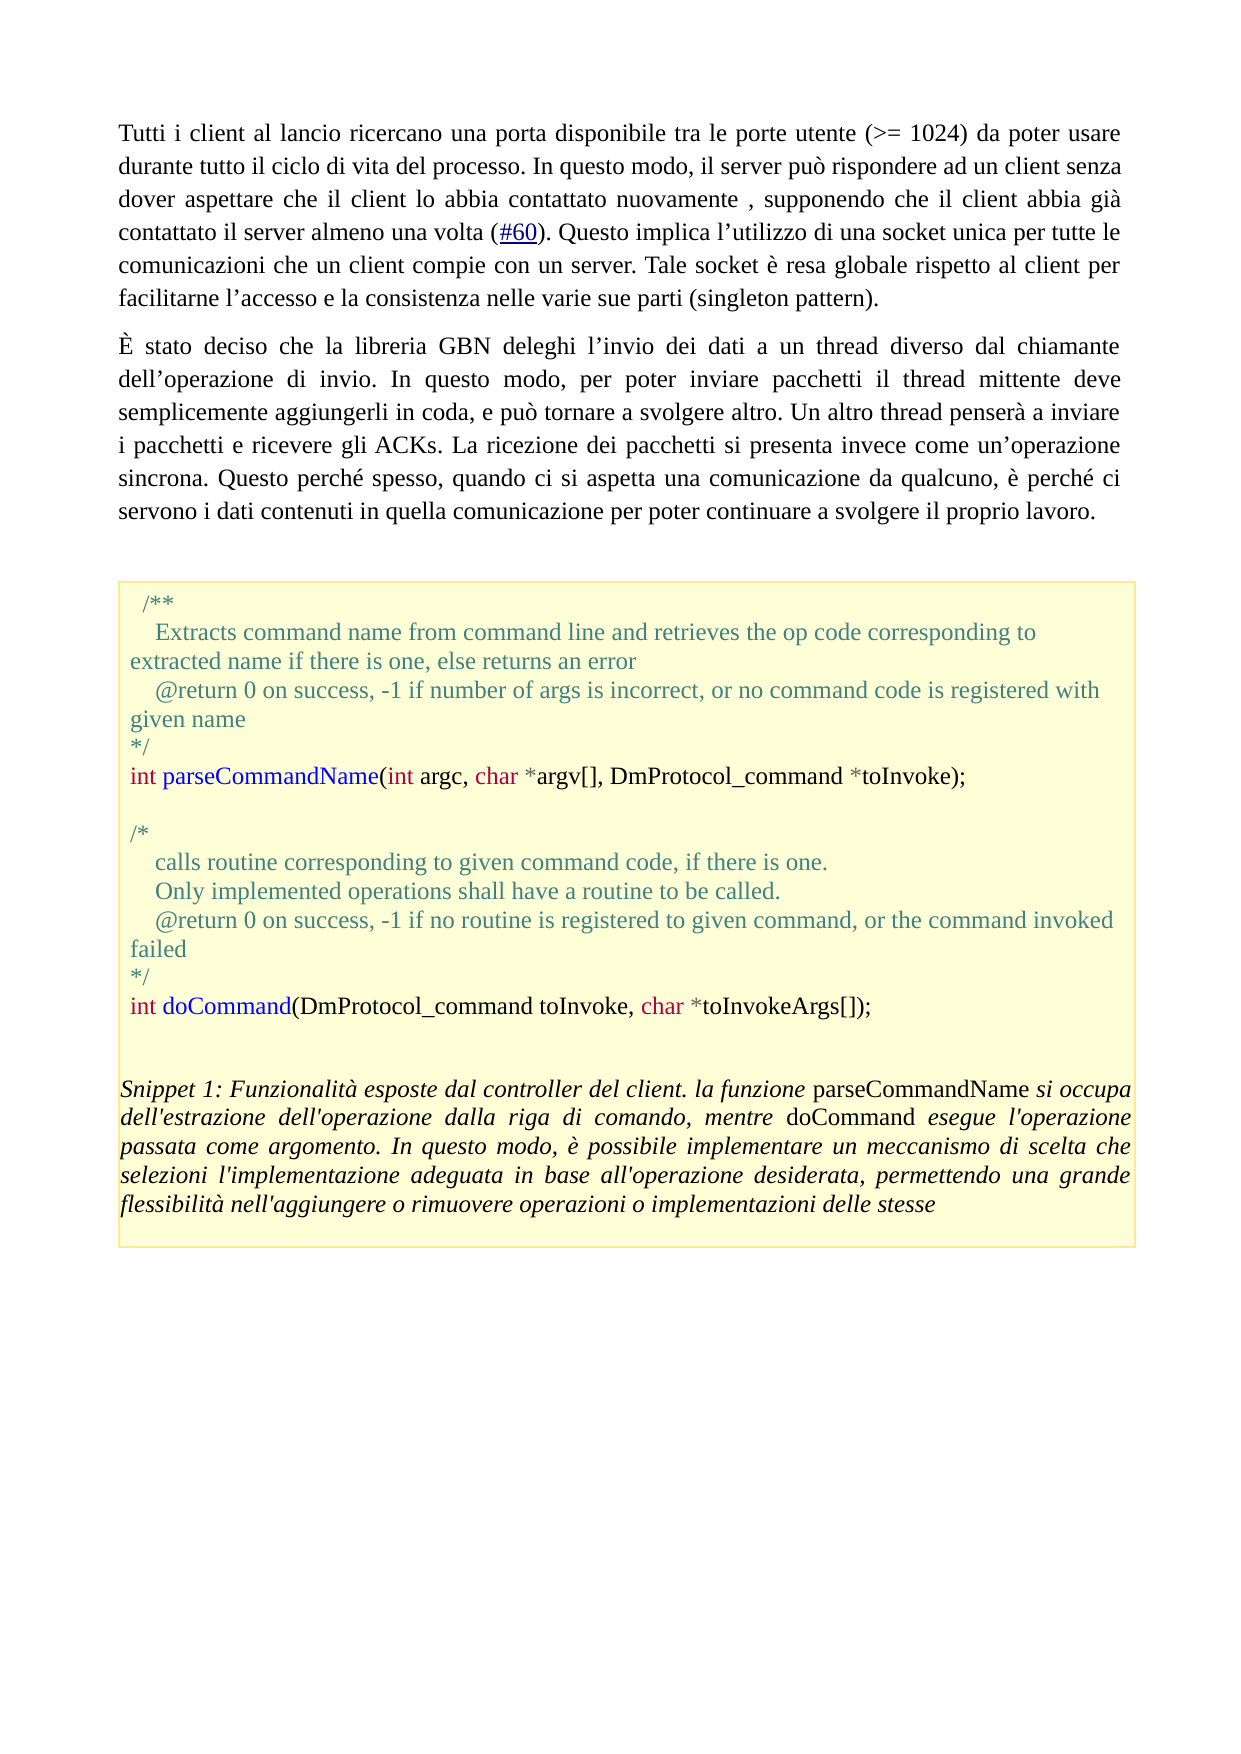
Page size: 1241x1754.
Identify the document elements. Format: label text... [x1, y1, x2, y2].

text Tutti i client al lancio ricercano una porta disponibile tra le porte utente (>= 1024) da poter usare durante tutto il ciclo di vita del processo. In questo modo, il server può rispondere ad un client senza dover aspettare che il client lo abbia contattato nuovamente , supponendo che il client abbia già contattato il server almeno una volta (#60). Questo implica l’utilizzo di una socket unica per tutte le comunicazioni che un client compie con un server. Tale socket è resa globale rispetto al client per facilitarne l’accesso e la consistenza nelle varie sue parti (singleton pattern). [118, 118, 1122, 312]
text È stato deciso che la libreria GBN deleghi l’invio dei dati a un thread diverso dal chiamante dell’operazione di invio. In questo modo, per poter inviare pacchetti il thread mittente deve semplicemente aggiungerli in coda, e può tornare a svolgere altro. Un altro thread penserà a inviare i pacchetti e ricevere gli ACKs. La ricezione dei pacchetti si presenta invece come un’operazione sincrona. Questo perché spesso, quando ci si aspetta una comunicazione da qualcuno, è perché ci servono i dati contenuti in quella comunicazione per poter continuare a svolgere il proprio lavoro. [118, 331, 1122, 525]
text Snippet 1: Funzionalità esposte dal controller del client. la funzione parseCommandName si occupa dell'estrazione dell'operazione dalla riga di comando, mentre doCommand esegue l'operazione passata come argomento. In questo modo, è possibile implementare un meccanismo di scelta che selezioni l'implementazione adeguata in base all'operazione desiderata, permettendo una grande flessibilità nell'aggiungere o rimuovere operazioni o implementazioni delle stesse [120, 1074, 1134, 1217]
